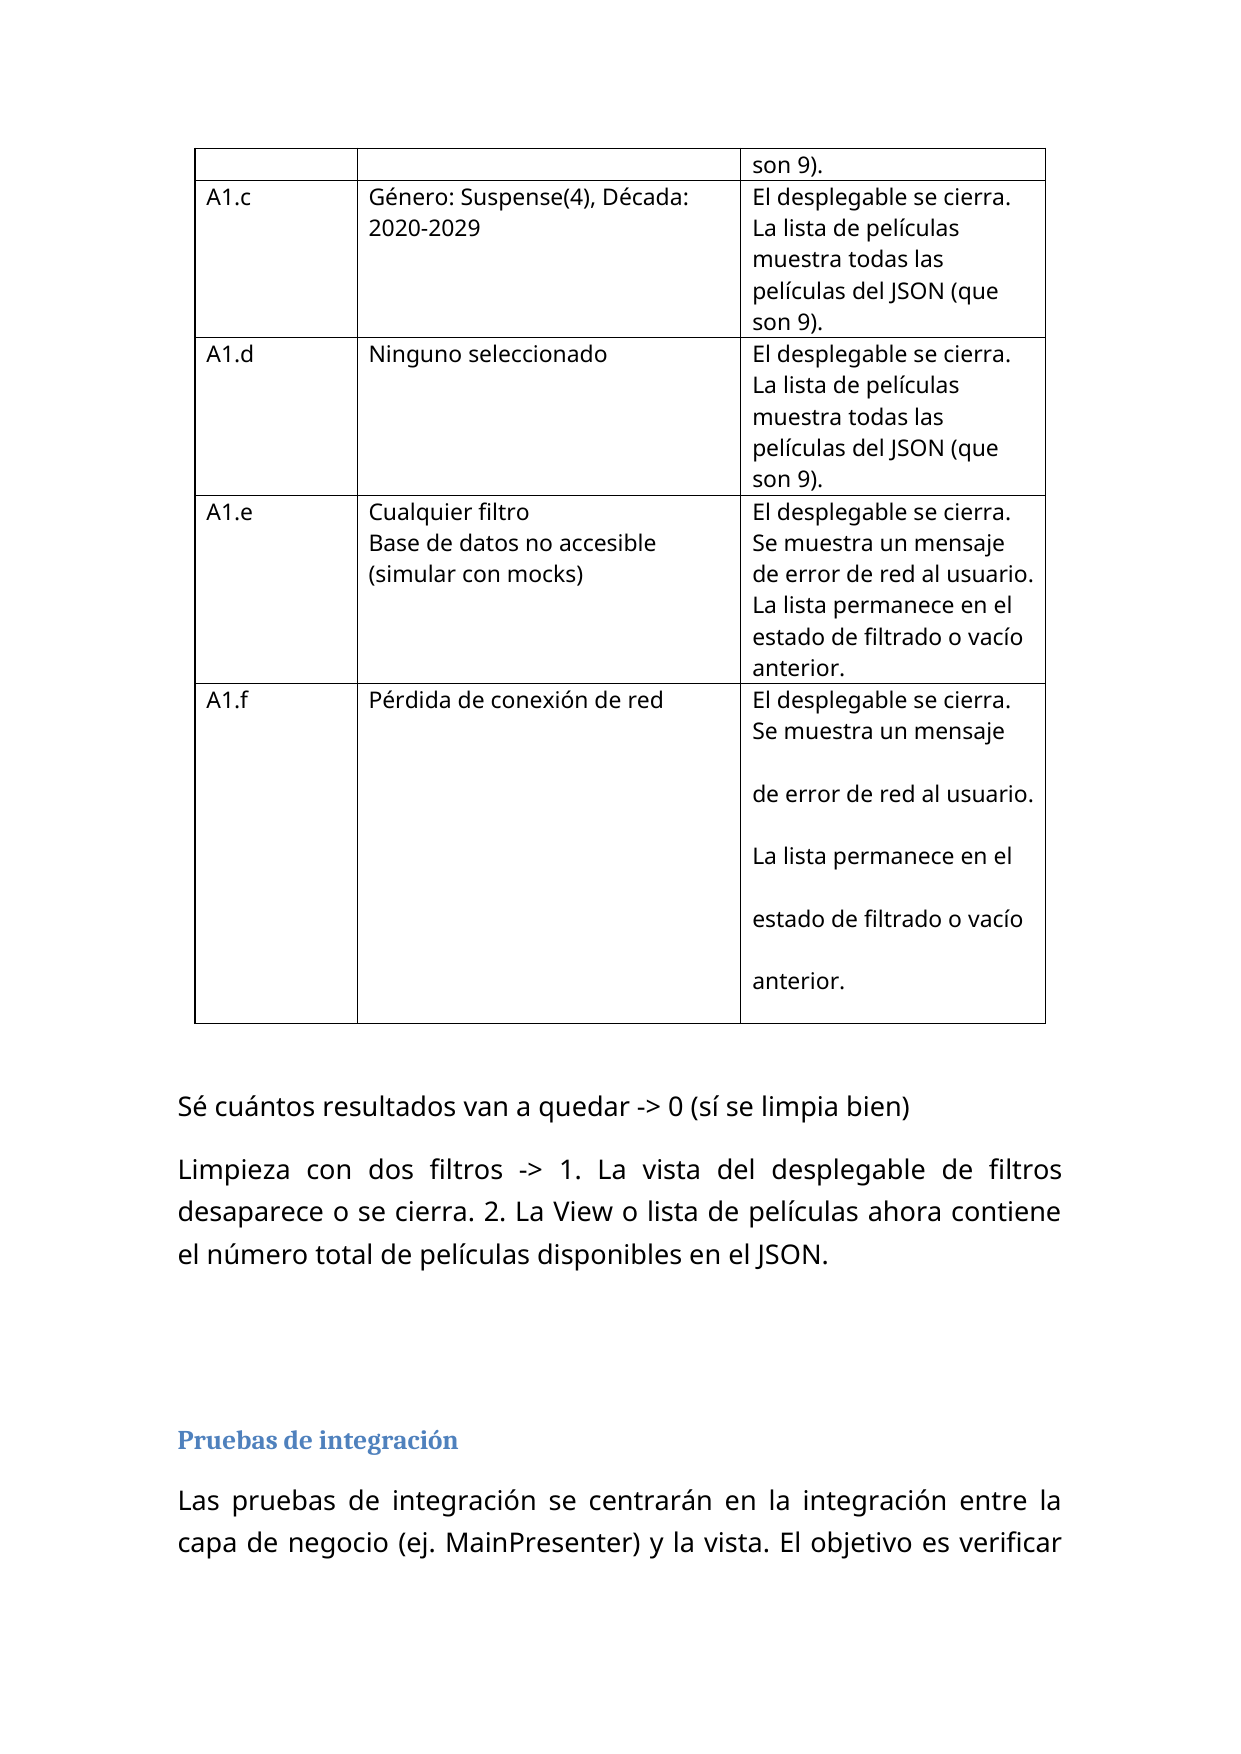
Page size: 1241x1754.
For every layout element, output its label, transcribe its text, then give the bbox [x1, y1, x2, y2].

table_cell Cualquier filtro Base de datos no accesible (simular con mocks) [358, 496, 740, 683]
table_cell A1.c [196, 181, 357, 337]
table_cell [196, 149, 357, 180]
text Las pruebas de integración se centrarán en la integración entre la capa de negocio (ej. MainPresenter) y la vista. El objetivo es verificar [177, 1481, 1063, 1561]
table_cell A1.d [196, 338, 357, 494]
table_cell El desplegable se cierra. La lista de películas muestra todas las películas del JSON (que son 9). [741, 338, 1045, 494]
table_cell El desplegable se cierra. Se muestra un mensaje de error de red al usuario. La lista permanece en el estado de filtrado o vacío anterior. [741, 684, 1045, 1023]
table_cell son 9). [741, 149, 1045, 180]
text Pruebas de integración [177, 1425, 1063, 1456]
table_cell El desplegable se cierra. Se muestra un mensaje de error de red al usuario. La lista permanece en el estado de filtrado o vacío anterior. [741, 496, 1045, 683]
table_cell Ninguno seleccionado [358, 338, 740, 494]
table_cell El desplegable se cierra. La lista de películas muestra todas las películas del JSON (que son 9). [741, 181, 1045, 337]
table_cell A1.f [196, 684, 357, 1023]
table_cell Género: Suspense(4), Década: 2020-2029 [358, 181, 740, 337]
table_cell [358, 149, 740, 180]
table_cell Pérdida de conexión de red [358, 684, 740, 1023]
text Sé cuántos resultados van a quedar -> 0 (sí se limpia bien) [177, 1087, 1063, 1124]
table_cell A1.e [196, 496, 357, 683]
text Limpieza con dos filtros -> 1. La vista del desplegable de filtros desaparece o se cierra. 2. La View o lista de películas ahora contiene el número total de películas disponibles en el JSON. [177, 1150, 1063, 1272]
